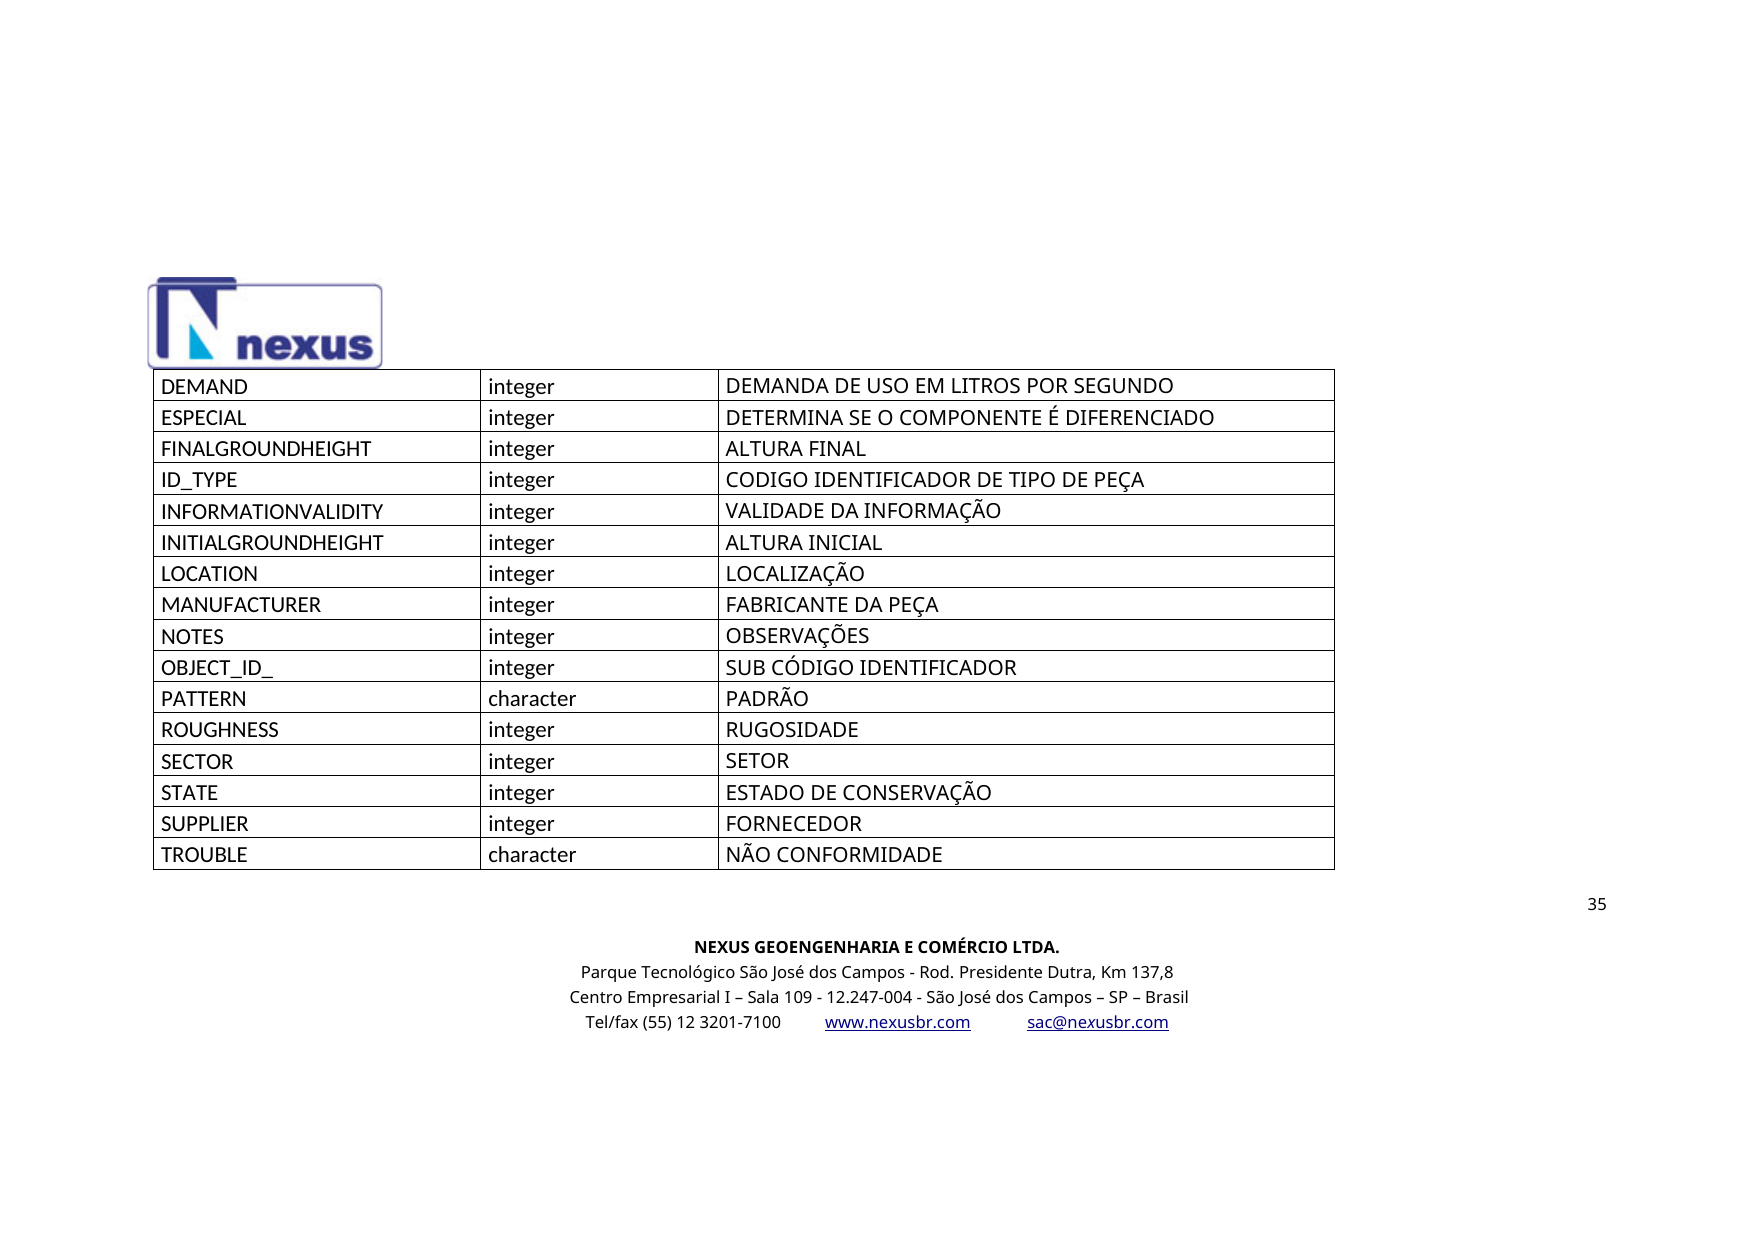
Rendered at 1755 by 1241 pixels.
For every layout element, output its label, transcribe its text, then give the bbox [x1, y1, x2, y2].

table_cell integer [481, 432, 718, 462]
table_cell FABRICANTE DA PEÇA [719, 588, 1334, 618]
table_cell integer [481, 495, 718, 525]
table_cell integer [481, 588, 718, 618]
table_cell PADRÃO [719, 682, 1334, 712]
table_cell ESTADO DE CONSERVAÇÃO [719, 776, 1334, 806]
table_cell integer [481, 620, 718, 650]
table_cell DETERMINA SE O COMPONENTE É DIFERENCIADO [719, 401, 1334, 431]
table_cell NOTES [154, 620, 480, 650]
table_cell character [481, 838, 718, 868]
table_cell integer [481, 651, 718, 681]
table_cell MANUFACTURER [154, 588, 480, 618]
table_cell integer [481, 713, 718, 743]
table_cell OBSERVAÇÕES [719, 620, 1334, 650]
table_cell LOCATION [154, 557, 480, 587]
table_cell DEMAND [154, 370, 480, 400]
table_cell SUPPLIER [154, 807, 480, 837]
table_cell integer [481, 463, 718, 493]
table_cell PATTERN [154, 682, 480, 712]
table_cell integer [481, 745, 718, 775]
table_cell INITIALGROUNDHEIGHT [154, 526, 480, 556]
table_cell ESPECIAL [154, 401, 480, 431]
table_cell INFORMATIONVALIDITY [154, 495, 480, 525]
table_cell integer [481, 401, 718, 431]
table_cell TROUBLE [154, 838, 480, 868]
table_cell SUB CÓDIGO IDENTIFICADOR [719, 651, 1334, 681]
table_cell SECTOR [154, 745, 480, 775]
table_cell integer [481, 370, 718, 400]
table_cell FINALGROUNDHEIGHT [154, 432, 480, 462]
table_cell integer [481, 557, 718, 587]
table_cell OBJECT_ID_ [154, 651, 480, 681]
table_cell character [481, 682, 718, 712]
table_cell FORNECEDOR [719, 807, 1334, 837]
table_cell integer [481, 807, 718, 837]
table_cell ALTURA INICIAL [719, 526, 1334, 556]
table_cell VALIDADE DA INFORMAÇÃO [719, 495, 1334, 525]
table_cell LOCALIZAÇÃO [719, 557, 1334, 587]
table_cell ID_TYPE [154, 463, 480, 493]
table_cell STATE [154, 776, 480, 806]
table_cell ROUGHNESS [154, 713, 480, 743]
table_cell NÃO CONFORMIDADE [719, 838, 1334, 868]
table_cell DEMANDA DE USO EM LITROS POR SEGUNDO [719, 370, 1334, 400]
table_cell integer [481, 526, 718, 556]
table_cell ALTURA FINAL [719, 432, 1334, 462]
table_cell RUGOSIDADE [719, 713, 1334, 743]
table_cell SETOR [719, 745, 1334, 775]
table_cell CODIGO IDENTIFICADOR DE TIPO DE PEÇA [719, 463, 1334, 493]
table_cell integer [481, 776, 718, 806]
